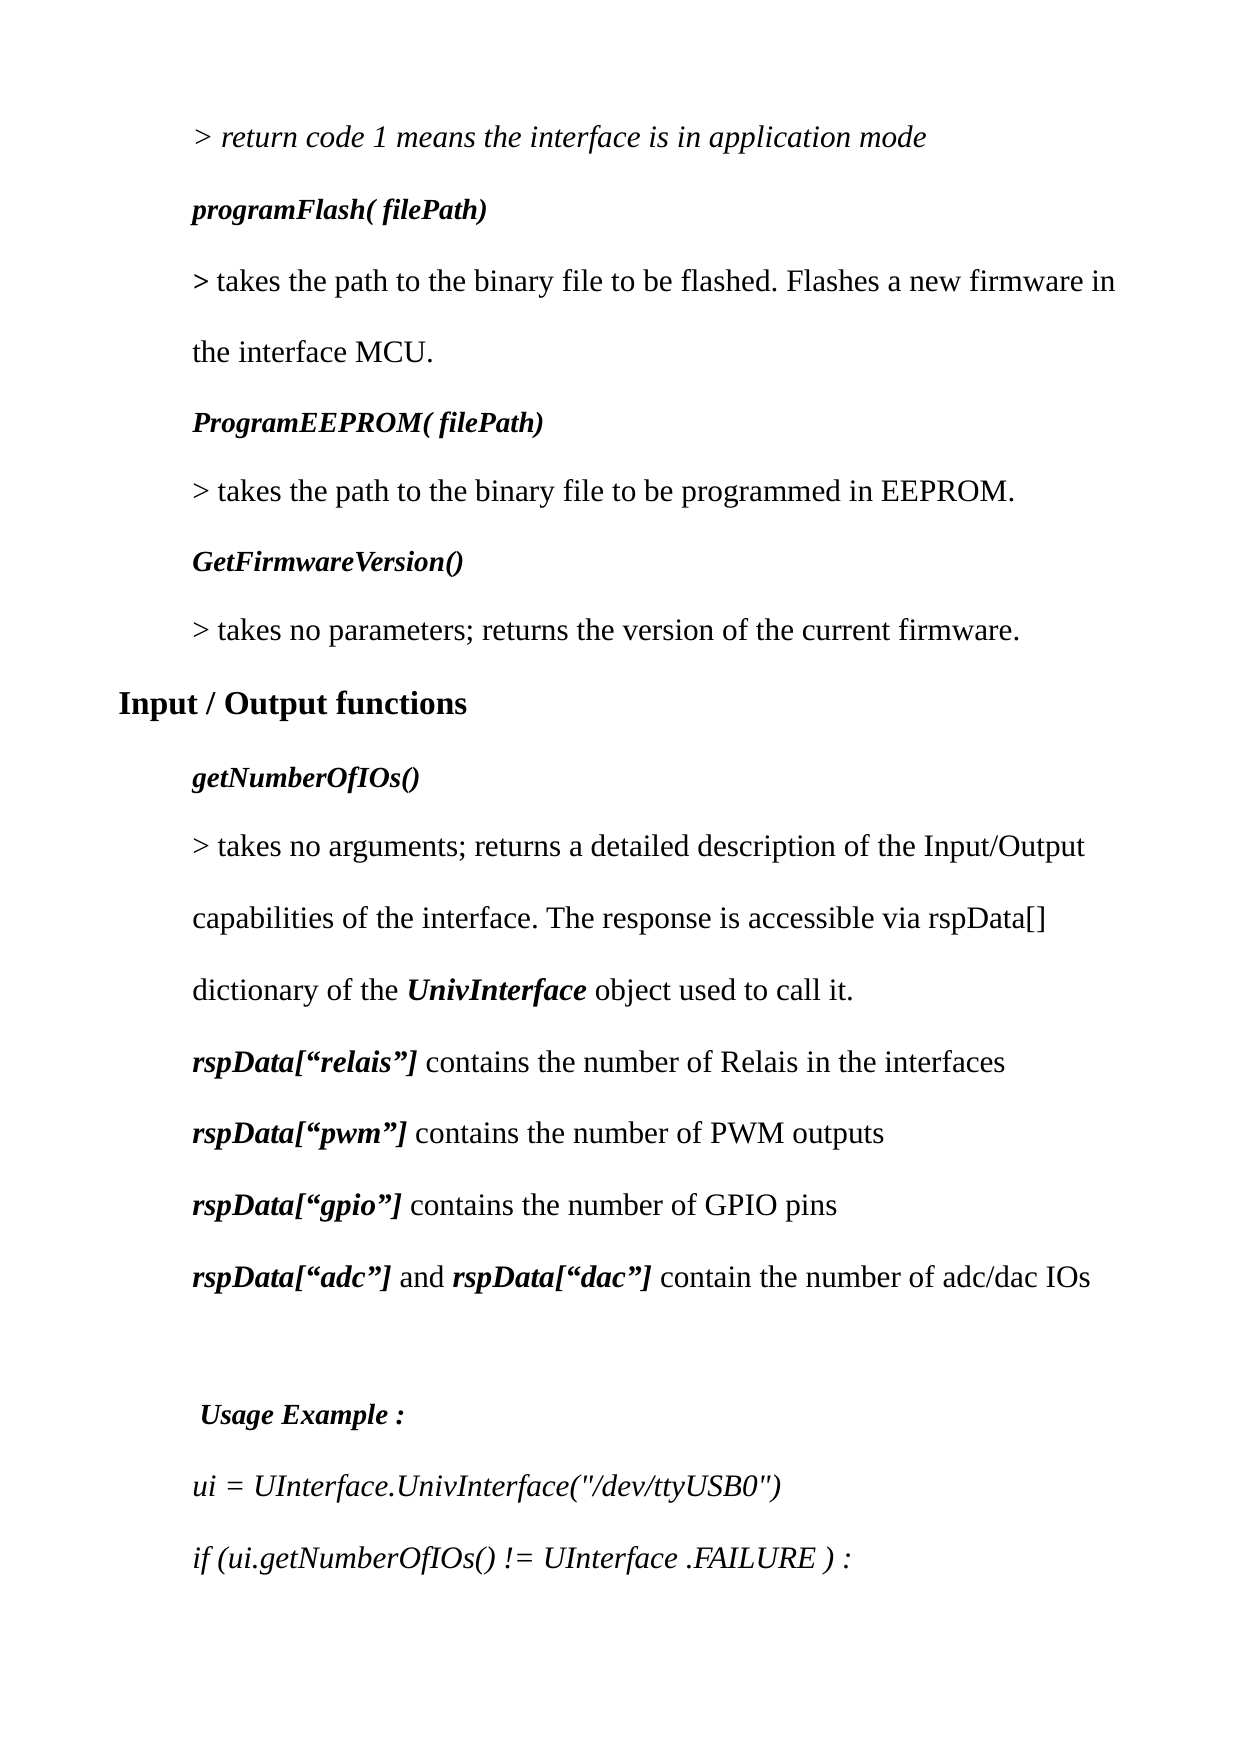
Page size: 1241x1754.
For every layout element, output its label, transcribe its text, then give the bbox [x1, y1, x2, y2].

text rspData[“adc”] and rspData[“dac”] contain the number of adc/dac IOs [118, 1258, 1122, 1294]
text > takes the path to the binary file to be flashed. Flashes a new firmware in the interface MCU. [118, 262, 1122, 370]
text programFlash( filePath) [118, 190, 1122, 226]
text if (ui.getNumberOfIOs() != UInterface .FAILURE ) : [118, 1539, 1122, 1575]
text rspData[“gpio”] contains the number of GPIO pins [118, 1187, 1122, 1223]
text > takes no arguments; returns a detailed description of the Input/Output capabilities of the interface. The response is accessible via rspData[] dictionary of the UnivInterface object used to call it. [118, 827, 1122, 1007]
text > takes the path to the binary file to be programmed in EEPROM. [118, 473, 1122, 509]
text rspData[“relais”] contains the number of Relais in the interfaces [118, 1043, 1122, 1079]
text ProgramEEPROM( filePath) [118, 406, 1122, 439]
text getNumberOfIOs() [118, 760, 1122, 794]
text > takes no parameters; returns the version of the current firmware. [118, 612, 1122, 648]
text Usage Example : ui = UInterface.UnivInterface("/dev/ttyUSB0") [118, 1397, 1122, 1503]
text > return code 1 means the interface is in application mode [118, 118, 1122, 154]
text Input / Output functions [118, 683, 1122, 722]
text rspData[“pwm”] contains the number of PWM outputs [118, 1115, 1122, 1151]
text GetFirmwareVersion() [118, 544, 1122, 578]
